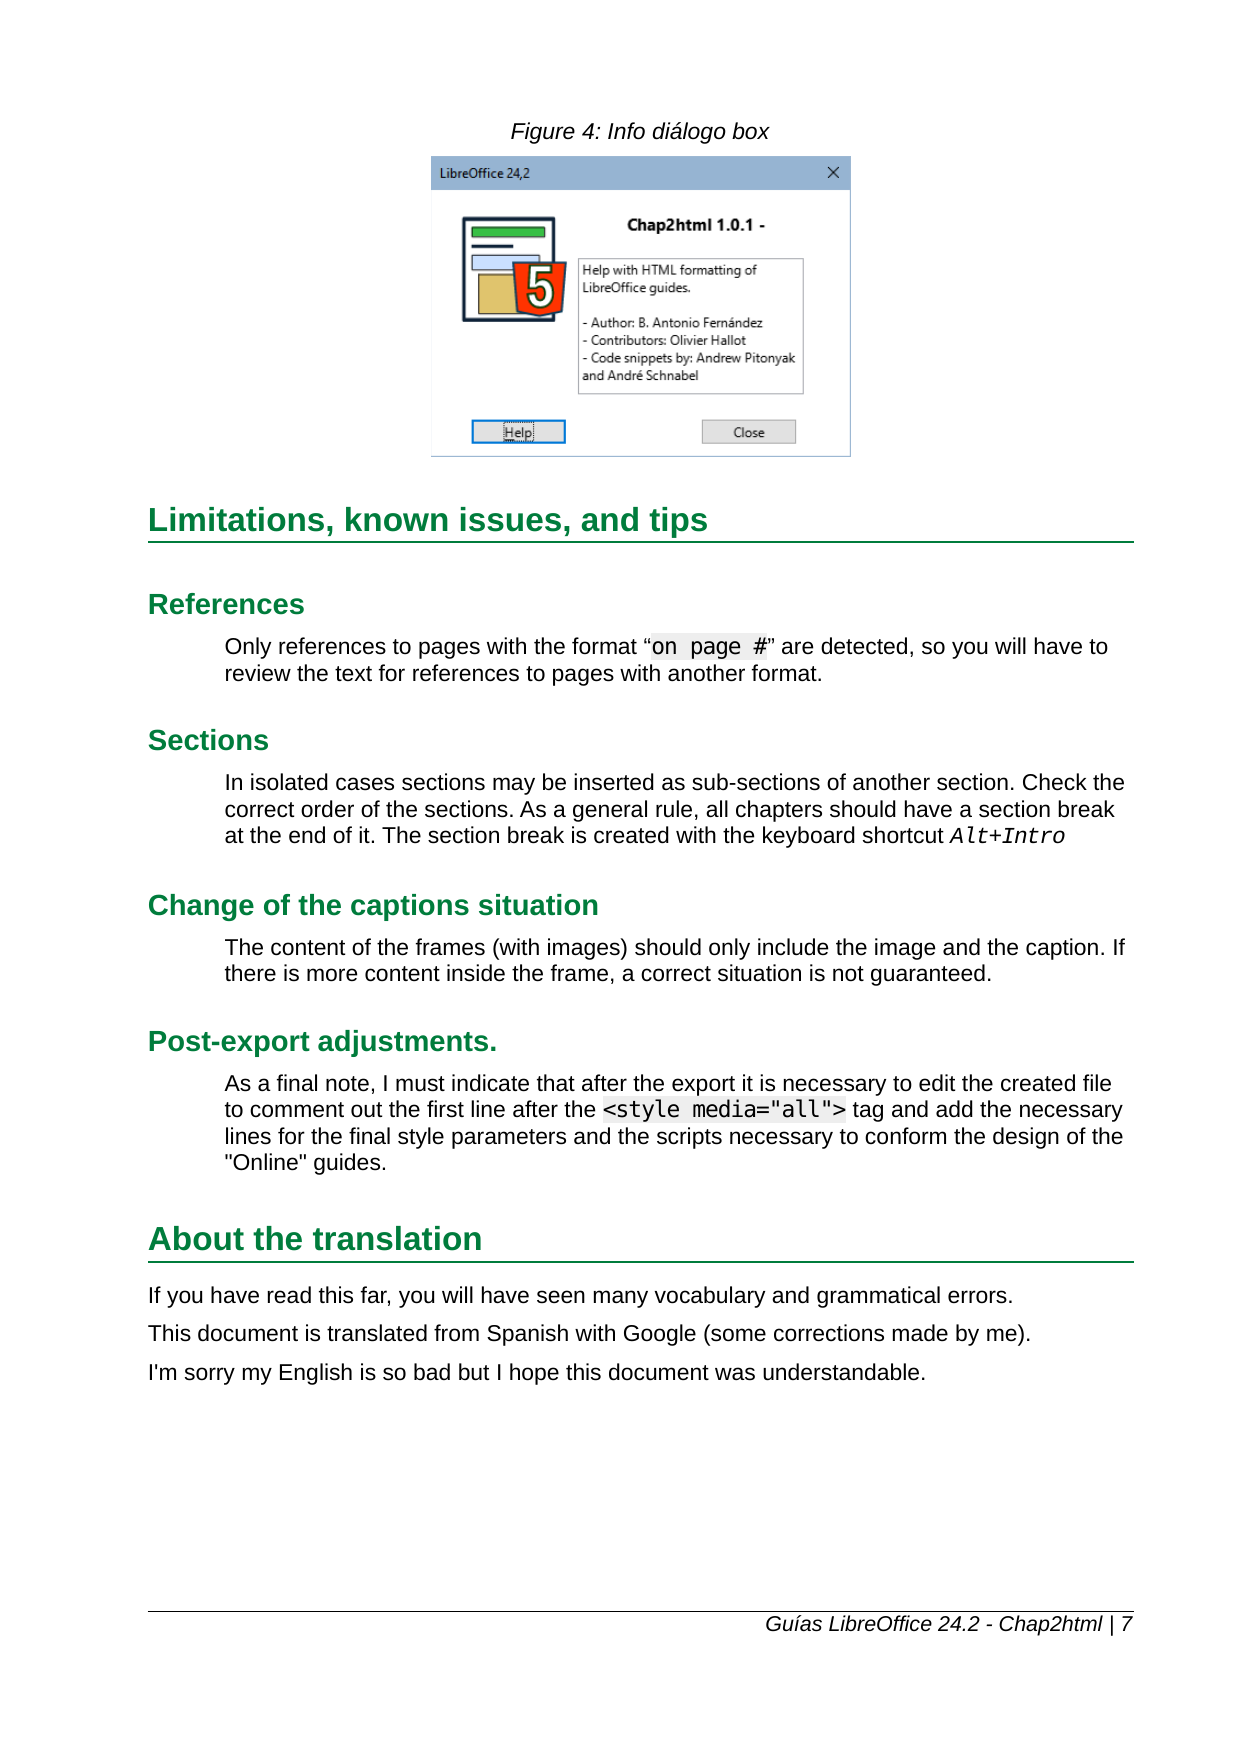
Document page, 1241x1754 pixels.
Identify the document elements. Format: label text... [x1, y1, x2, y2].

subtitle About the translation [148, 1219, 1134, 1261]
subtitle Limitations, known issues, and tips [148, 500, 1134, 541]
text I'm sorry my English is so bad but I hope this document was understandable. [148, 1359, 1134, 1386]
text As a final note, I must indicate that after the export it is necessary to edit the created file to comment out the first line after the <style media="all"> tag and add the necessary lines for the final style parameters and the scripts necessary to conform the design of the "Online" guides. [224, 1069, 1134, 1176]
subtitle Change of the captions situation [148, 888, 1134, 921]
picture [431, 156, 851, 457]
subtitle References [148, 587, 1134, 621]
text If you have read this far, you will have seen many vocabulary and grammatical errors. [148, 1282, 1134, 1308]
text In isolated cases sections may be inserted as sub-sections of another section. Check the correct order of the sections. As a general rule, all chapters should have a section break at the end of it. The section break is created with the keyboard shortcut Alt+Intro [224, 769, 1134, 850]
text The content of the frames (with images) should only include the image and the caption. If there is more content inside the frame, a correct situation is not guaranteed. [224, 934, 1134, 986]
subtitle Sections [148, 723, 1134, 757]
text Only references to pages with the format “on page #” are detected, so you will have to review the text for references to pages with another format. [224, 633, 1134, 686]
subtitle Post-export adjustments. [148, 1024, 1134, 1057]
text Figure 4: Info diálogo box [431, 118, 851, 144]
text This document is translated from Spanish with Google (some corrections made by me). [148, 1320, 1134, 1347]
